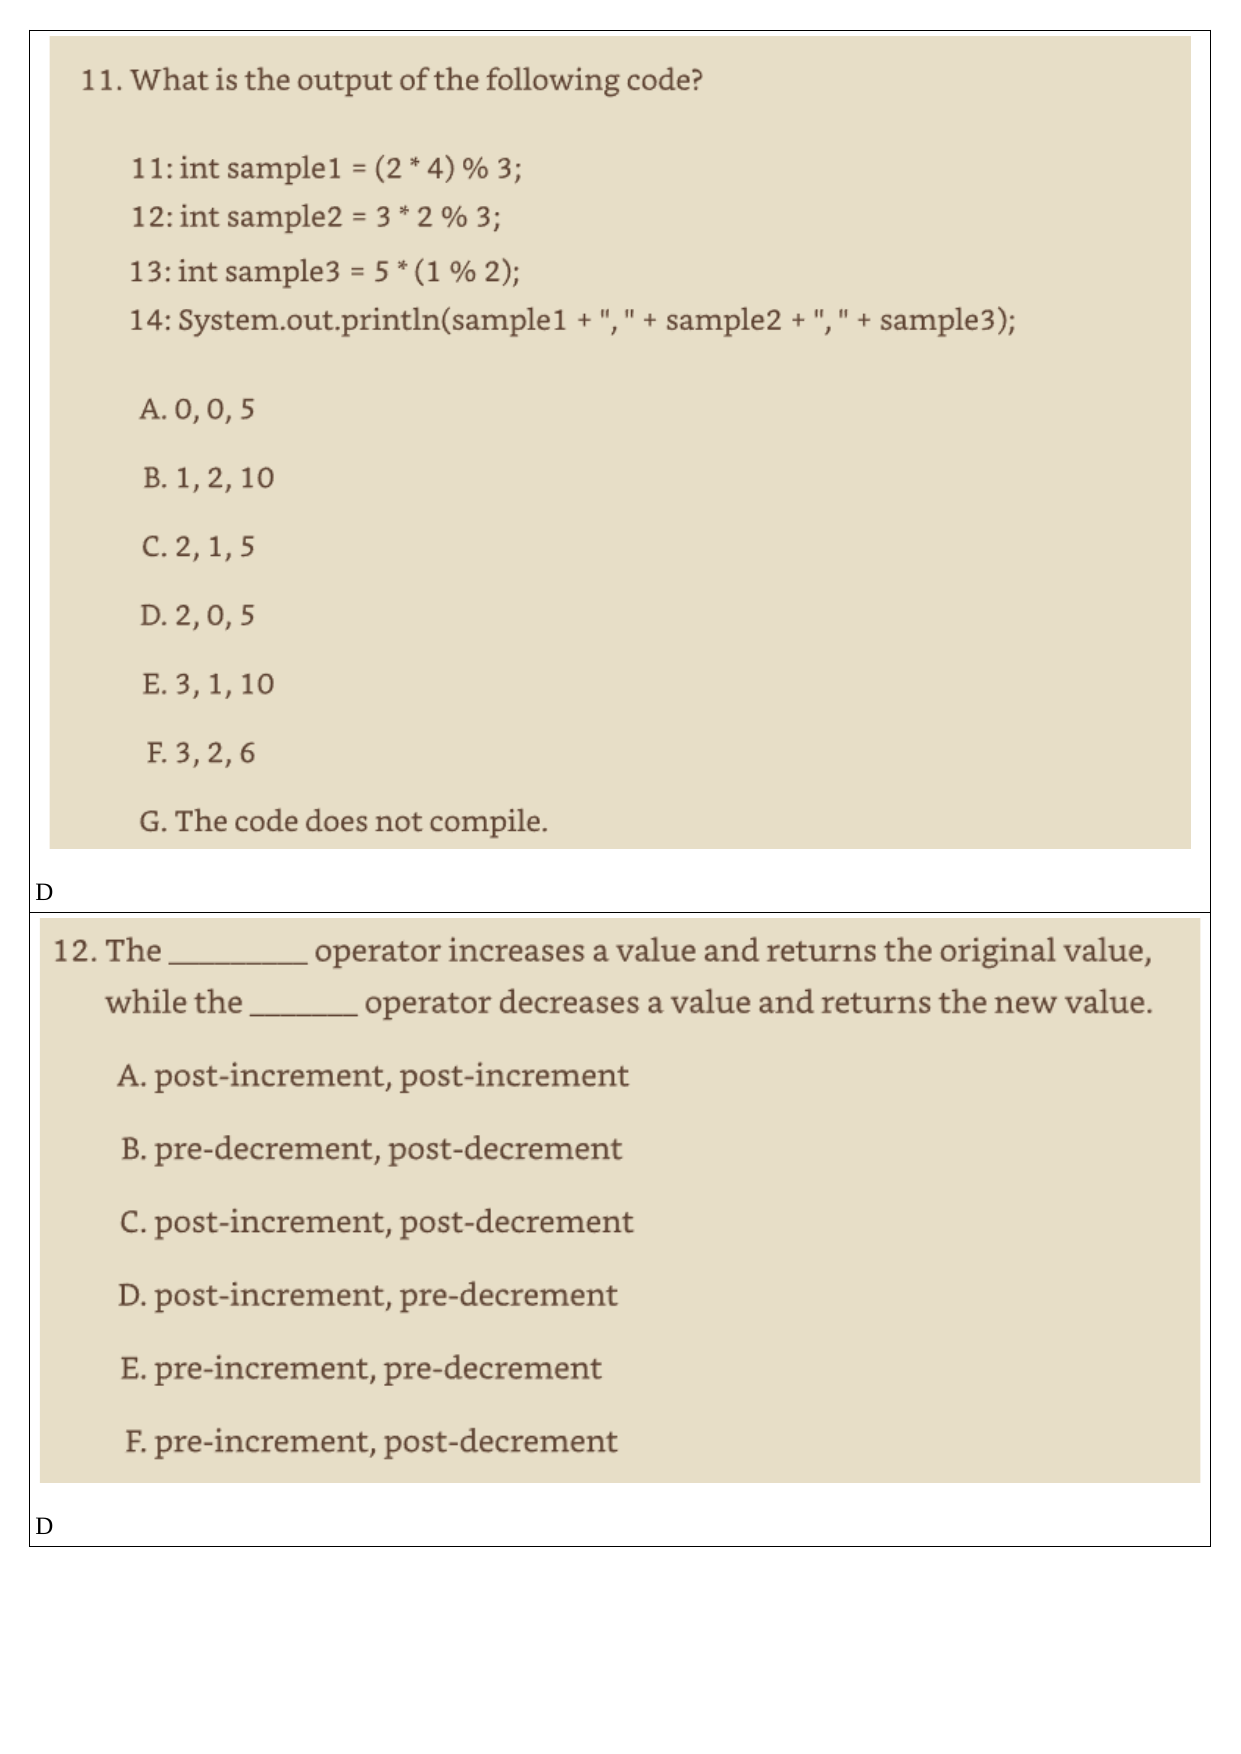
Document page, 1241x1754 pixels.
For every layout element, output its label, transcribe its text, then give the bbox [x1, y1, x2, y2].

table_cell D [30, 913, 1210, 1546]
table_cell D [30, 31, 1210, 912]
picture [39, 918, 1201, 1483]
picture [49, 36, 1191, 849]
